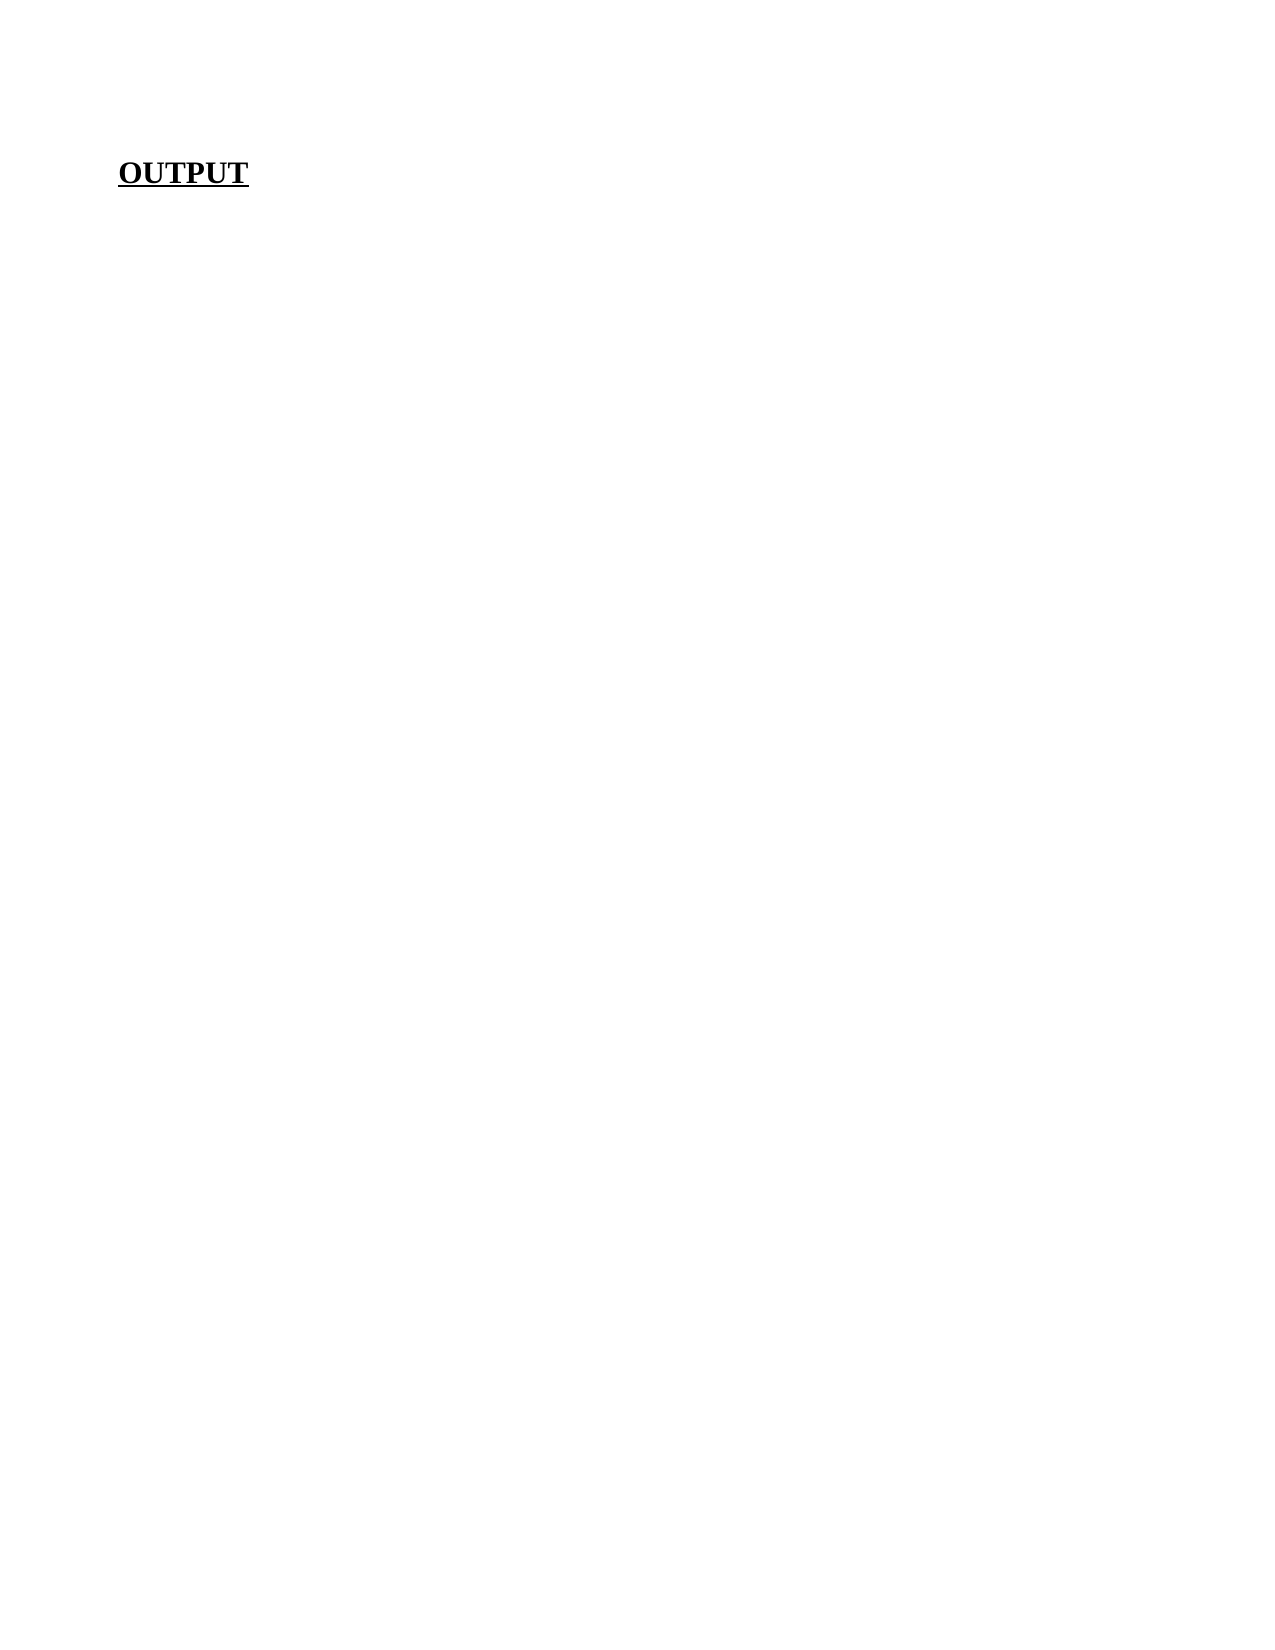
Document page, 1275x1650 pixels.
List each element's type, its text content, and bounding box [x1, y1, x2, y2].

text OUTPUT [118, 154, 1157, 190]
